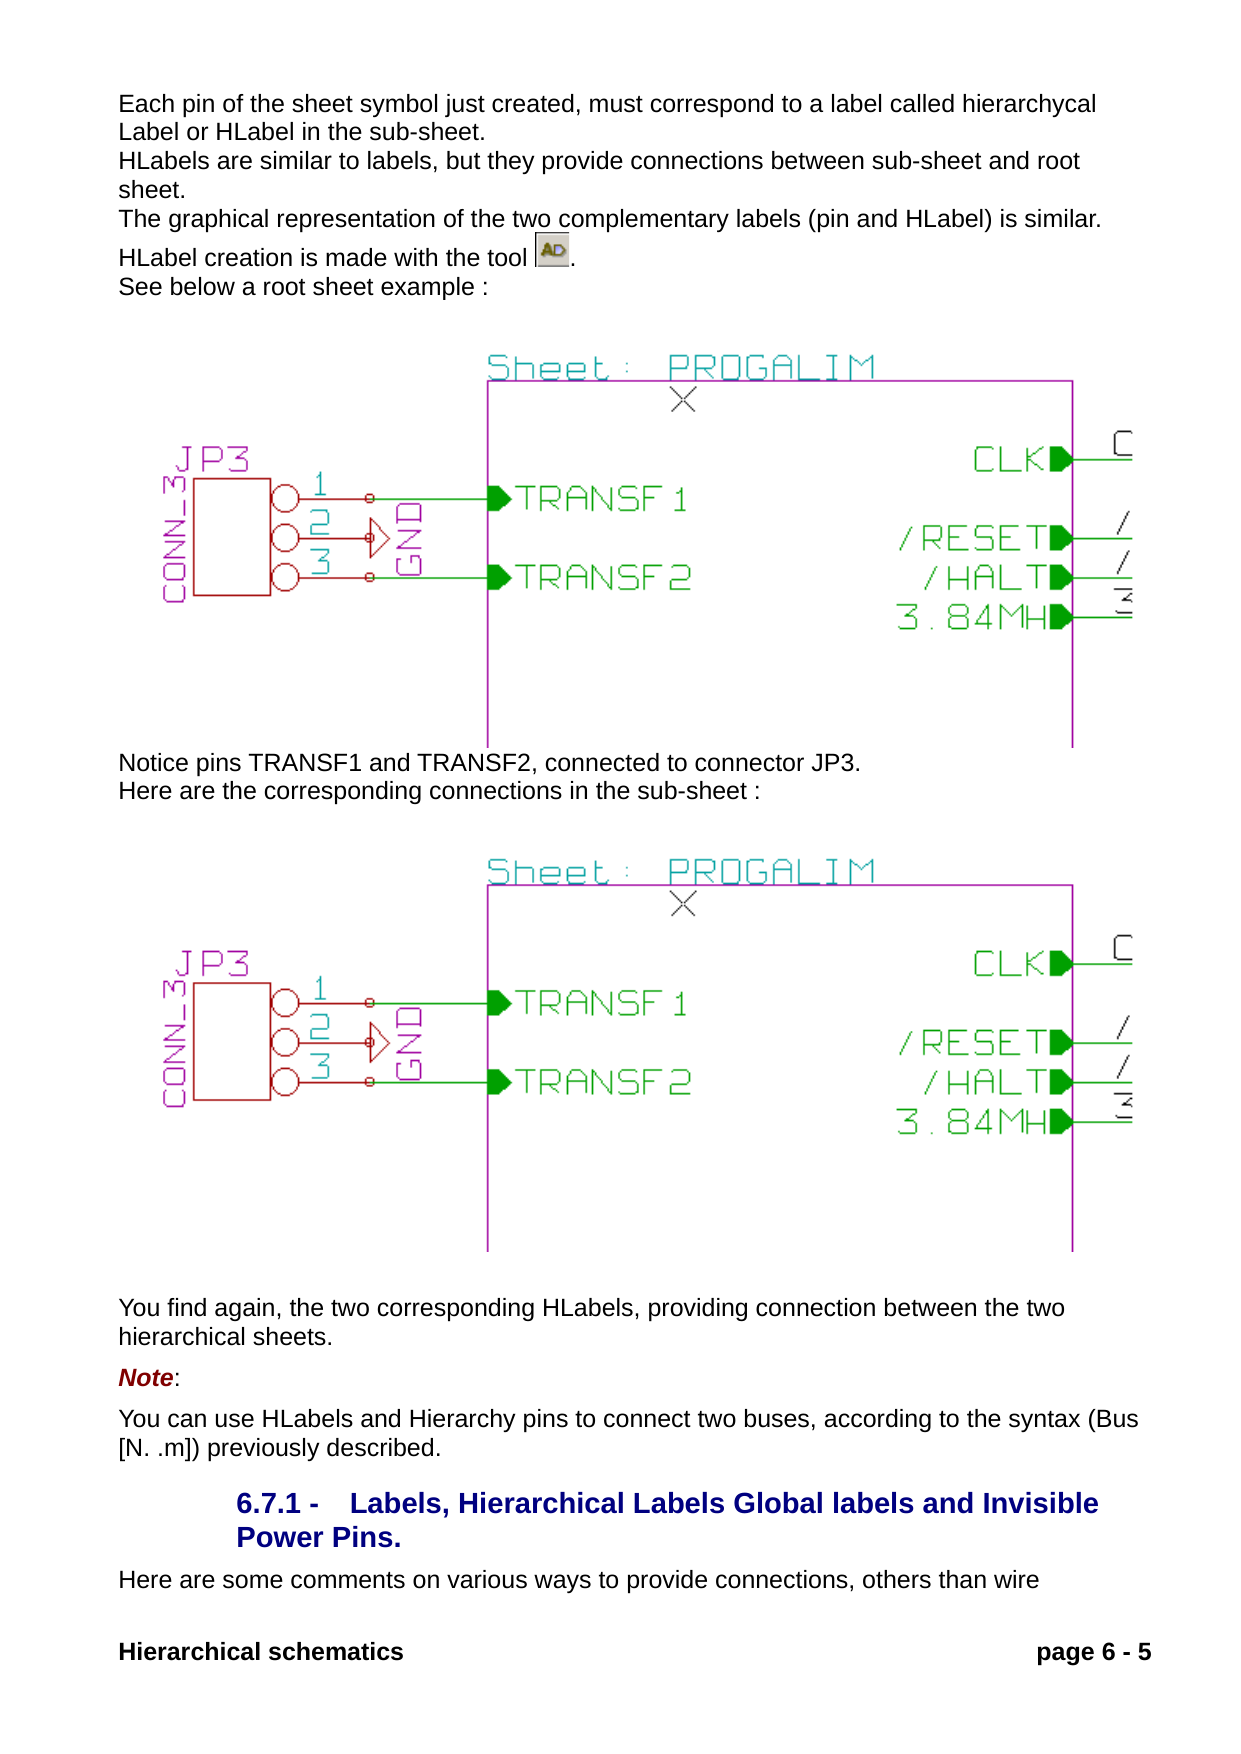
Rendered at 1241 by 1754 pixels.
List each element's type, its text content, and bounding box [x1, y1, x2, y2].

text You find again, the two corresponding HLabels, providing connection between the two hierarchical sheets. [118, 1293, 1152, 1351]
text Notice pins TRANSF1 and TRANSF2, connected to connector JP3. [118, 747, 1152, 776]
text HLabel creation is made with the tool . [118, 232, 1152, 272]
text The graphical representation of the two complementary labels (pin and HLabel) is similar. [118, 203, 1152, 232]
text Each pin of the sheet symbol just created, must correspond to a label called hierarchycal Label or HLabel in the sub-sheet. [118, 88, 1152, 146]
text You can use HLabels and Hierarchy pins to connect two buses, according to the syntax (Bus [N. .m]) previously described. [118, 1404, 1152, 1462]
text See below a root sheet example : [118, 272, 1152, 301]
subtitle Labels, Hierarchical Labels Global labels and Invisible Power Pins. [236, 1486, 1152, 1553]
text Here are some comments on various ways to provide connections, others than wire [118, 1565, 1152, 1594]
text Note: [118, 1363, 1152, 1392]
text HLabels are similar to labels, but they provide connections between sub-sheet and root sheet. [118, 146, 1152, 203]
picture [535, 232, 570, 267]
text Here are the corresponding connections in the sub-sheet : [118, 776, 1152, 805]
